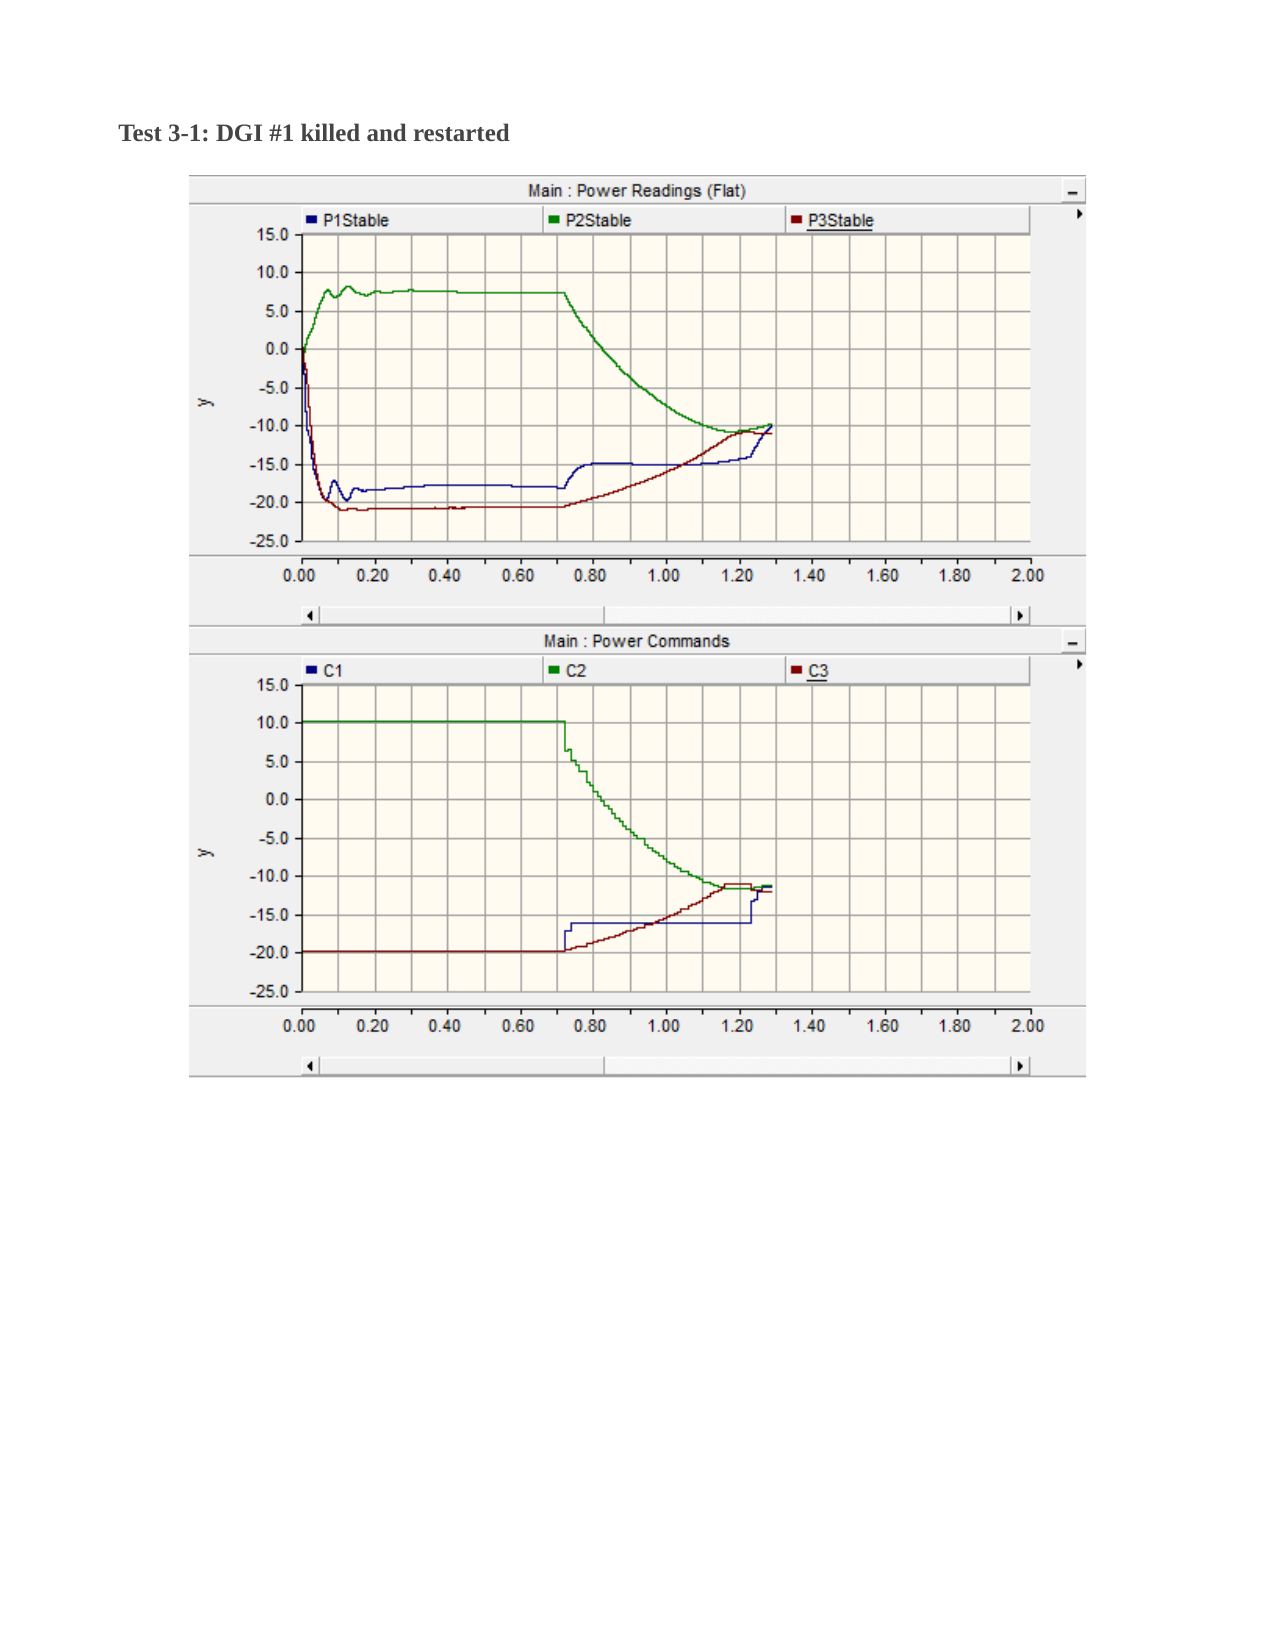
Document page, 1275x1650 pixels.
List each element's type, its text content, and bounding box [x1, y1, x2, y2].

text Test 3-1: DGI #1 killed and restarted [118, 118, 1157, 147]
picture [189, 175, 1087, 1079]
